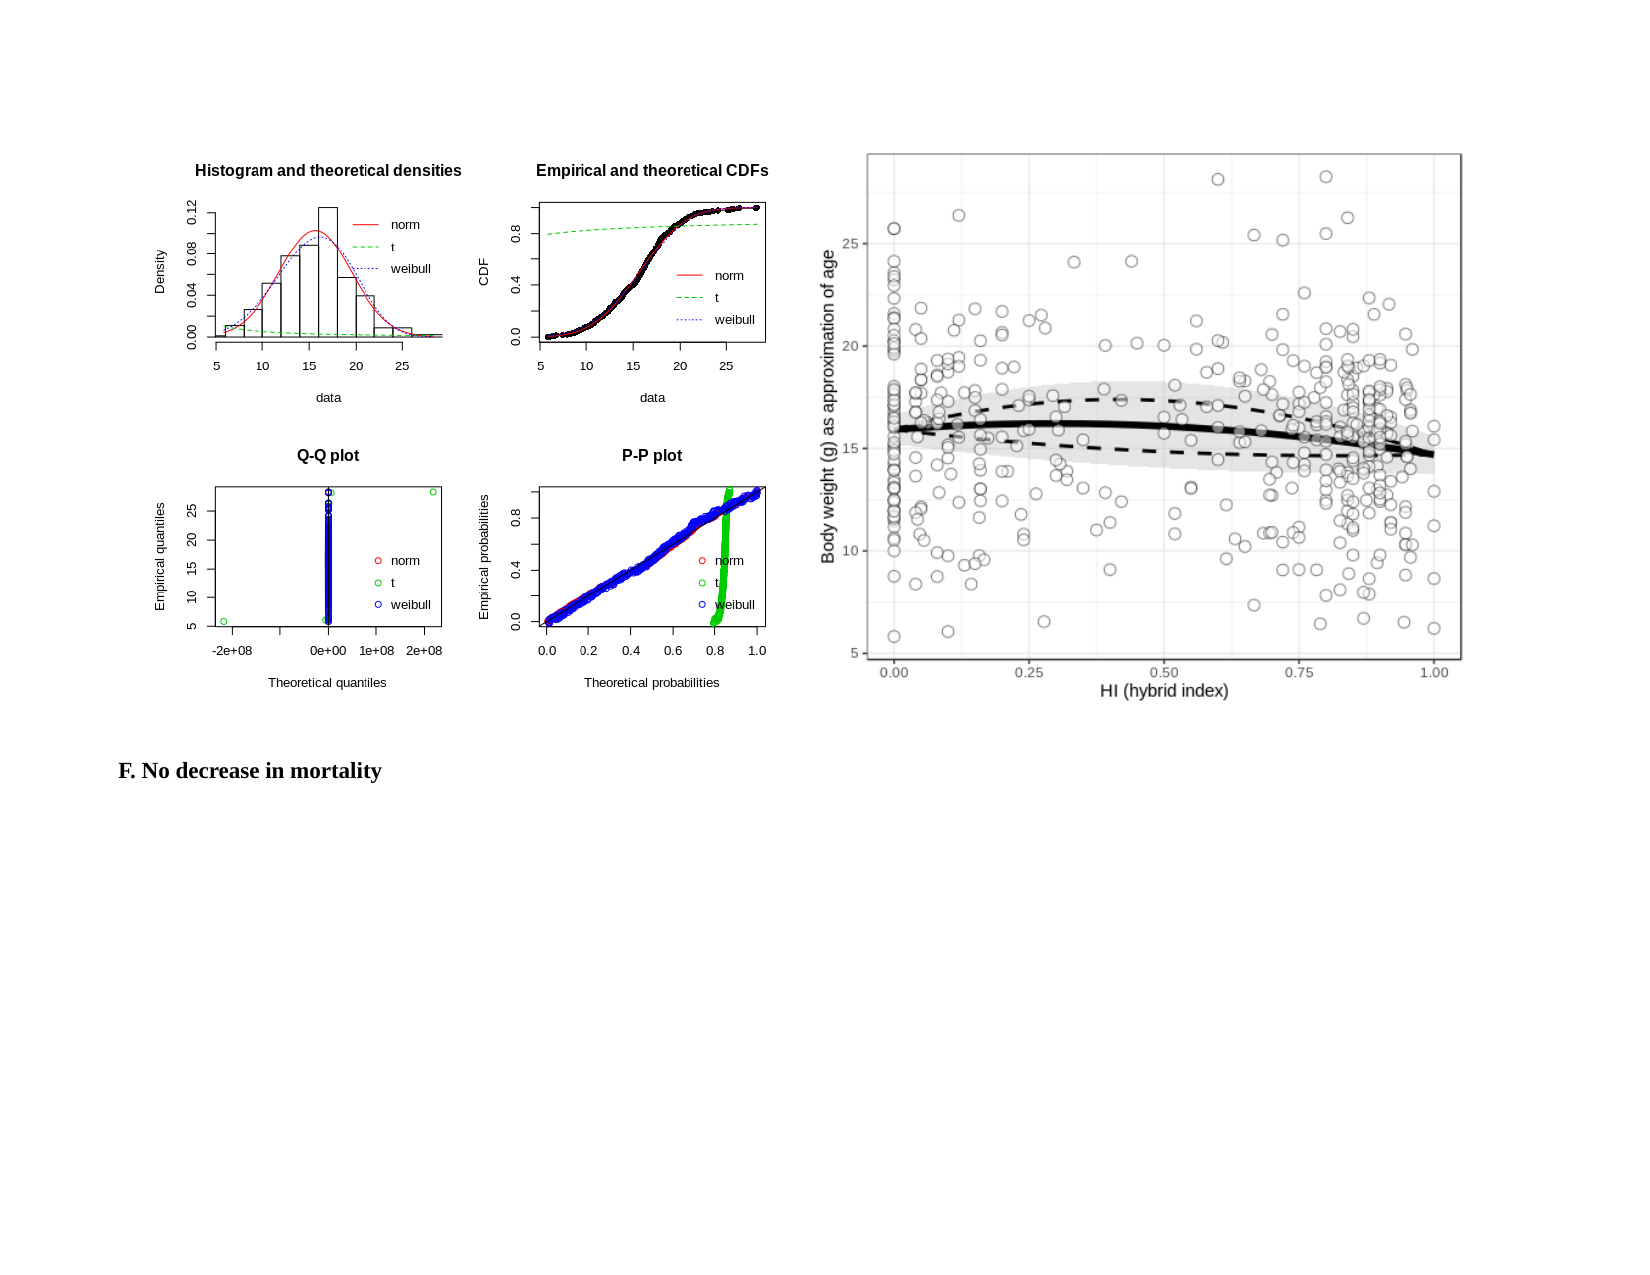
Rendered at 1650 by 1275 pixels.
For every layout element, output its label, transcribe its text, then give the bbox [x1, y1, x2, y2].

text F. No decrease in mortality [118, 757, 1532, 783]
picture [813, 145, 1470, 709]
picture [151, 137, 798, 707]
